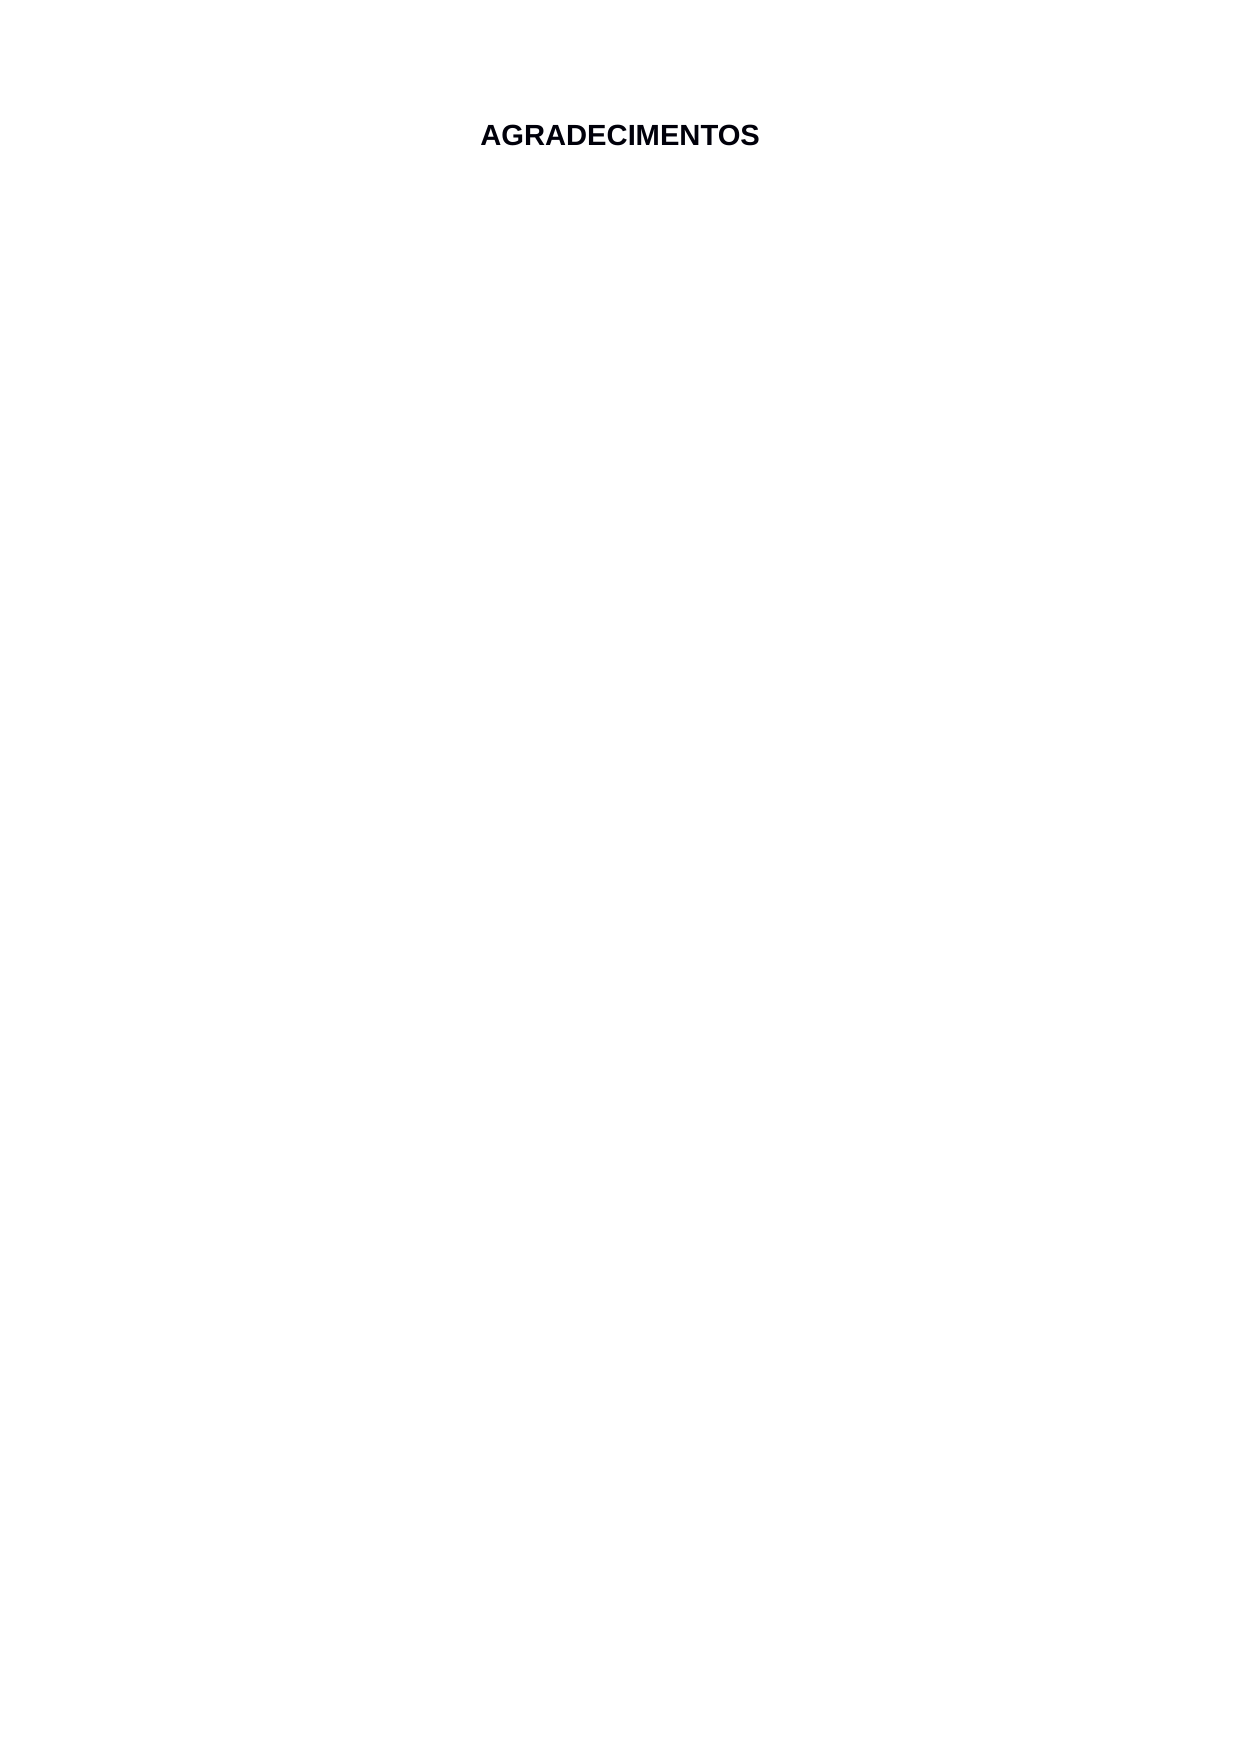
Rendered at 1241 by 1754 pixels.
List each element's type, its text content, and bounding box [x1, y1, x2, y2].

text AGRADECIMENTOS [118, 118, 1122, 152]
